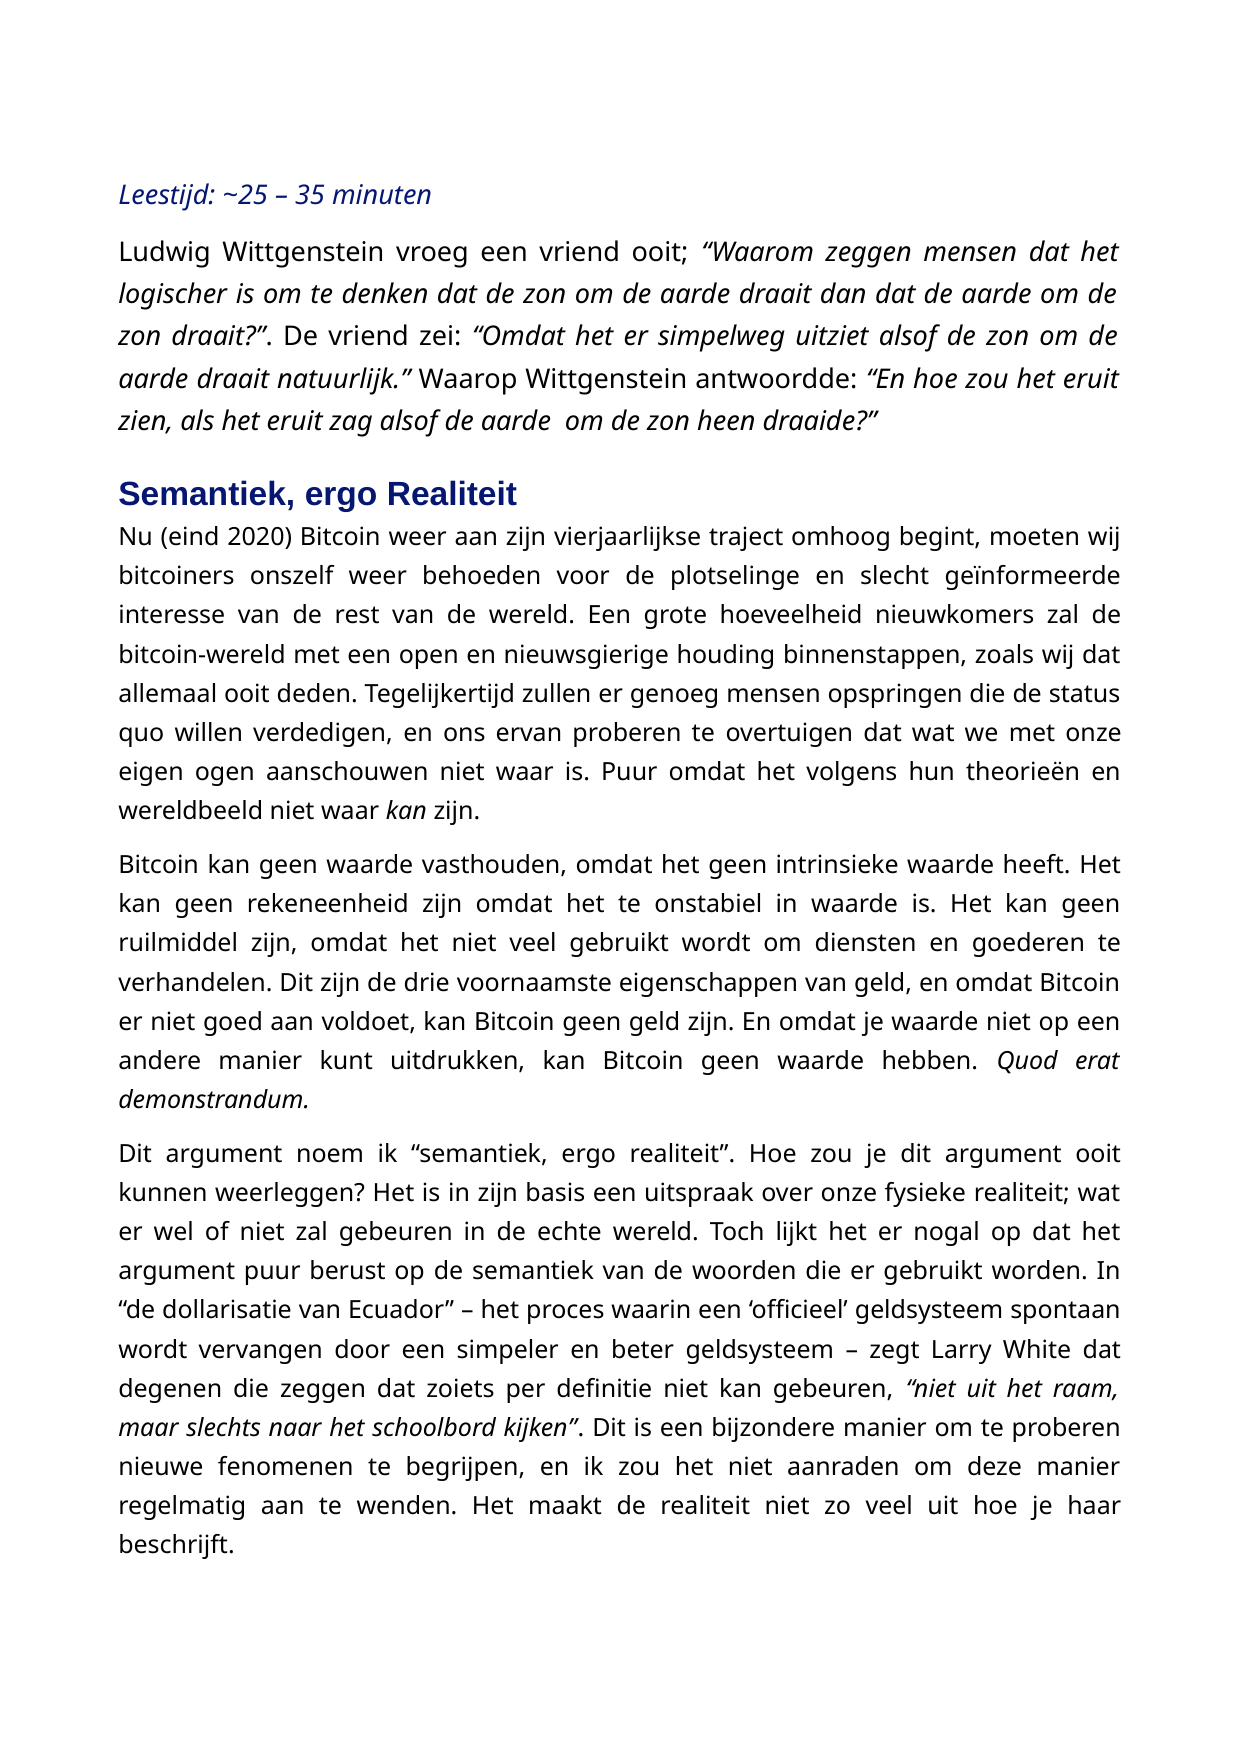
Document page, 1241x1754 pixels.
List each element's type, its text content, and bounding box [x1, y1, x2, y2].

text Dit argument noem ik “semantiek, ergo realiteit”. Hoe zou je dit argument ooit kunnen weerleggen? Het is in zijn basis een uitspraak over onze fysieke realiteit; wat er wel of niet zal gebeuren in de echte wereld. Toch lijkt het er nogal op dat het argument puur berust op de semantiek van de woorden die er gebruikt worden. In “de dollarisatie van Ecuador” – het proces waarin een ‘officieel’ geldsysteem spontaan wordt vervangen door een simpeler en beter geldsysteem – zegt Larry White dat degenen die zeggen dat zoiets per definitie niet kan gebeuren, “niet uit het raam, maar slechts naar het schoolbord kijken”. Dit is een bijzondere manier om te proberen nieuwe fenomenen te begrijpen, en ik zou het niet aanraden om deze manier regelmatig aan te wenden. Het maakt de realiteit niet zo veel uit hoe je haar beschrijft. [118, 1135, 1122, 1561]
text Bitcoin kan geen waarde vasthouden, omdat het geen intrinsieke waarde heeft. Het kan geen rekeneenheid zijn omdat het te onstabiel in waarde is. Het kan geen ruilmiddel zijn, omdat het niet veel gebruikt wordt om diensten en goederen te verhandelen. Dit zijn de drie voornaamste eigenschappen van geld, en omdat Bitcoin er niet goed aan voldoet, kan Bitcoin geen geld zijn. En omdat je waarde niet op een andere manier kunt uitdrukken, kan Bitcoin geen waarde hebben. Quod erat demonstrandum. [118, 847, 1122, 1116]
text Ludwig Wittgenstein vroeg een vriend ooit; “Waarom zeggen mensen dat het logischer is om te denken dat de zon om de aarde draait dan dat de aarde om de zon draait?”. De vriend zei: “Omdat het er simpelweg uitziet alsof de zon om de aarde draait natuurlijk.” Waarop Wittgenstein antwoordde: “En hoe zou het eruit zien, als het eruit zag alsof de aarde om de zon heen draaide?” [118, 232, 1122, 438]
text Leestijd: ~25 – 35 minuten [118, 175, 1122, 212]
text Nu (eind 2020) Bitcoin weer aan zijn vierjaarlijkse traject omhoog begint, moeten wij bitcoiners onszelf weer behoeden voor de plotselinge en slecht geïnformeerde interesse van de rest van de wereld. Een grote hoeveelheid nieuwkomers zal de bitcoin-wereld met een open en nieuwsgierige houding binnenstappen, zoals wij dat allemaal ooit deden. Tegelijkertijd zullen er genoeg mensen opspringen die de status quo willen verdedigen, en ons ervan proberen te overtuigen dat wat we met onze eigen ogen aanschouwen niet waar is. Puur omdat het volgens hun theorieën en wereldbeeld niet waar kan zijn. [118, 519, 1122, 827]
subtitle Semantiek, ergo Realiteit [118, 473, 1122, 512]
